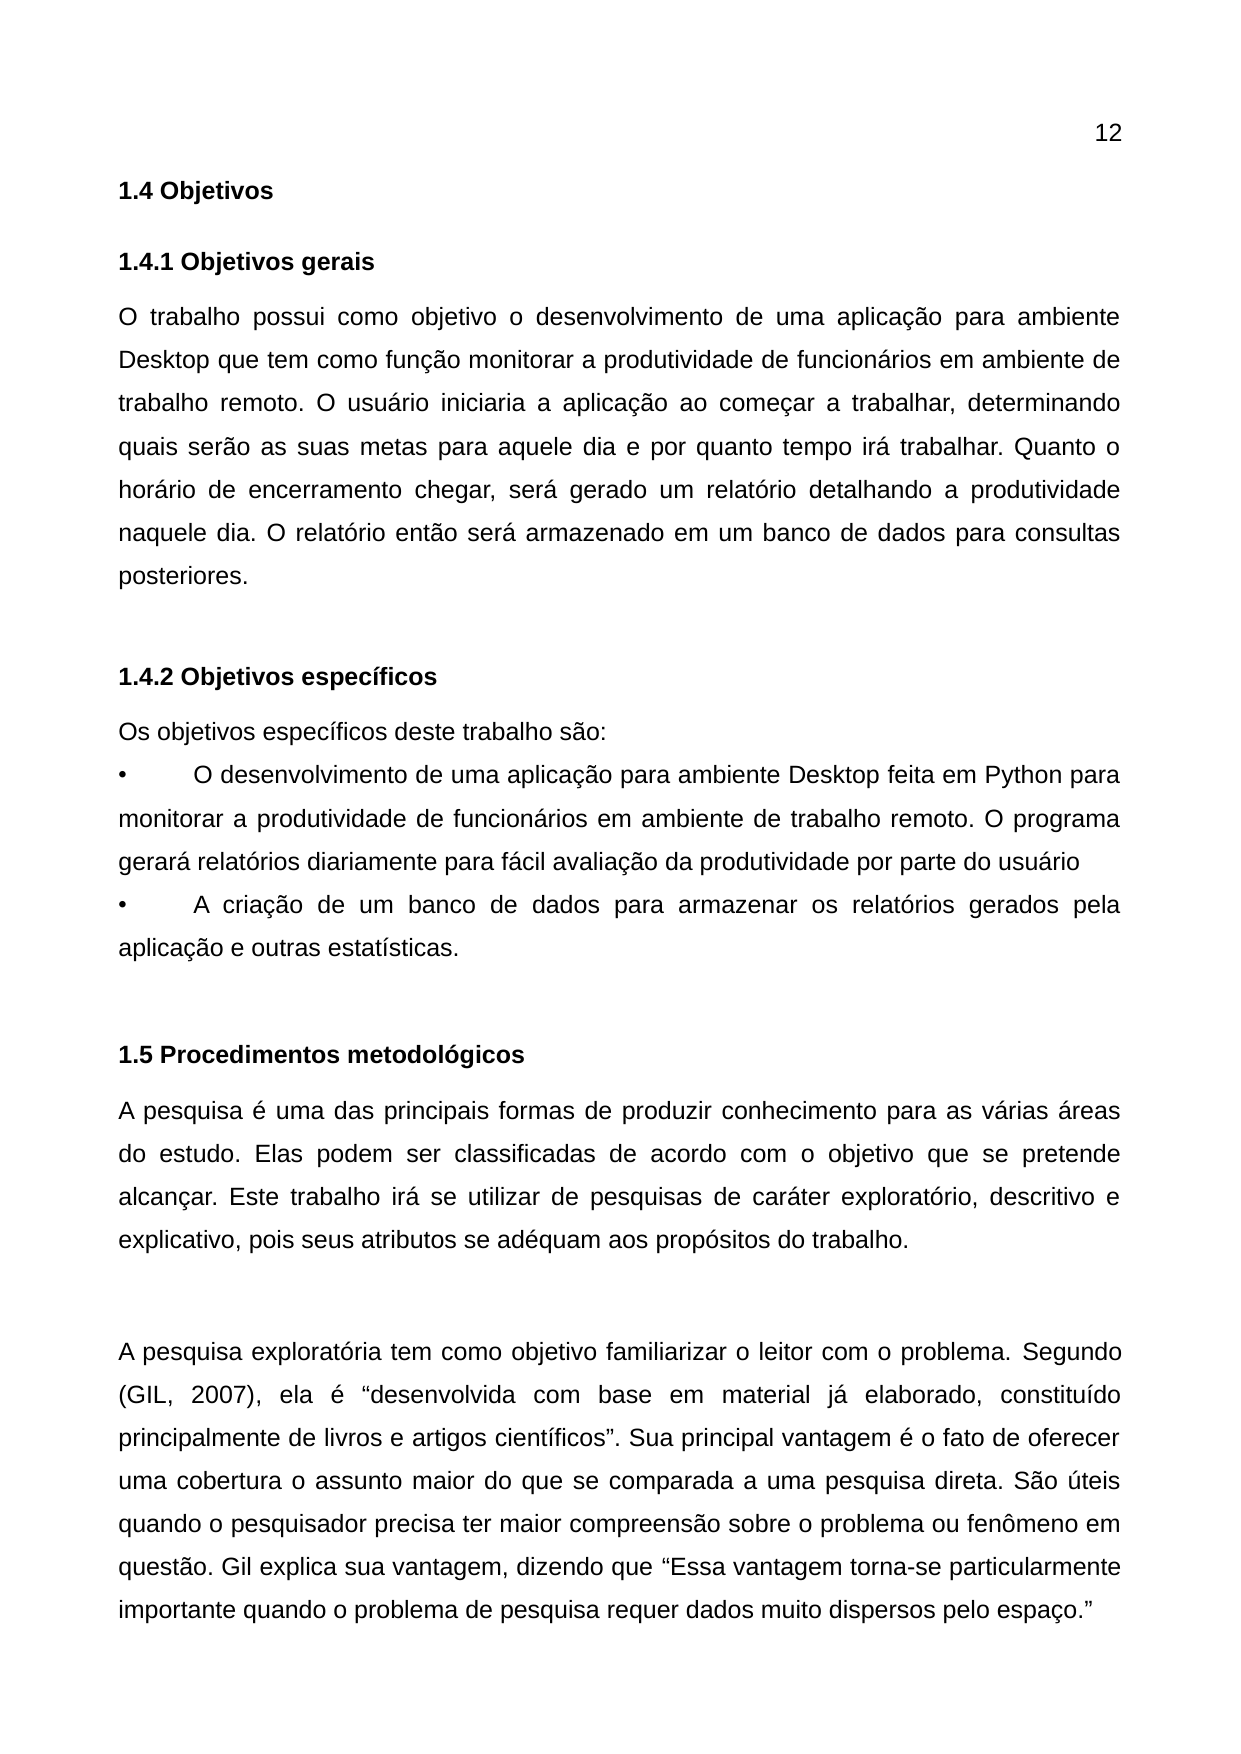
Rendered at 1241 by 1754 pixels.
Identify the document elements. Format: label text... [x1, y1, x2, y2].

subtitle 1.4.1 Objetivos gerais [118, 247, 1122, 275]
subtitle 1.4.2 Objetivos específicos [118, 662, 1122, 691]
list A criação de um banco de dados para armazenar os relatórios gerados pela aplicação e outras estatísticas. [118, 890, 1122, 962]
text A pesquisa é uma das principais formas de produzir conhecimento para as várias áreas do estudo. Elas podem ser classificadas de acordo com o objetivo que se pretende alcançar. Este trabalho irá se utilizar de pesquisas de caráter exploratório, descritivo e explicativo, pois seus atributos se adéquam aos propósitos do trabalho. [118, 1096, 1122, 1254]
subtitle 1.4 Objetivos [118, 176, 1122, 205]
subtitle 1.5 Procedimentos metodológicos [118, 1040, 1122, 1069]
text Os objetivos específicos deste trabalho são: [118, 717, 1122, 746]
text O trabalho possui como objetivo o desenvolvimento de uma aplicação para ambiente Desktop que tem como função monitorar a produtividade de funcionários em ambiente de trabalho remoto. O usuário iniciaria a aplicação ao começar a trabalhar, determinando quais serão as suas metas para aquele dia e por quanto tempo irá trabalhar. Quanto o horário de encerramento chegar, será gerado um relatório detalhando a produtividade naquele dia. O relatório então será armazenado em um banco de dados para consultas posteriores. [118, 302, 1122, 590]
text A pesquisa exploratória tem como objetivo familiarizar o leitor com o problema. Segundo (GIL, 2007), ela é “desenvolvida com base em material já elaborado, constituído principalmente de livros e artigos científicos”. Sua principal vantagem é o fato de oferecer uma cobertura o assunto maior do que se comparada a uma pesquisa direta. São úteis quando o pesquisador precisa ter maior compreensão sobre o problema ou fenômeno em questão. Gil explica sua vantagem, dizendo que “Essa vantagem torna-se particularmente importante quando o problema de pesquisa requer dados muito dispersos pelo espaço.” [118, 1337, 1122, 1624]
list O desenvolvimento de uma aplicação para ambiente Desktop feita em Python para monitorar a produtividade de funcionários em ambiente de trabalho remoto. O programa gerará relatórios diariamente para fácil avaliação da produtividade por parte do usuário [118, 761, 1122, 876]
